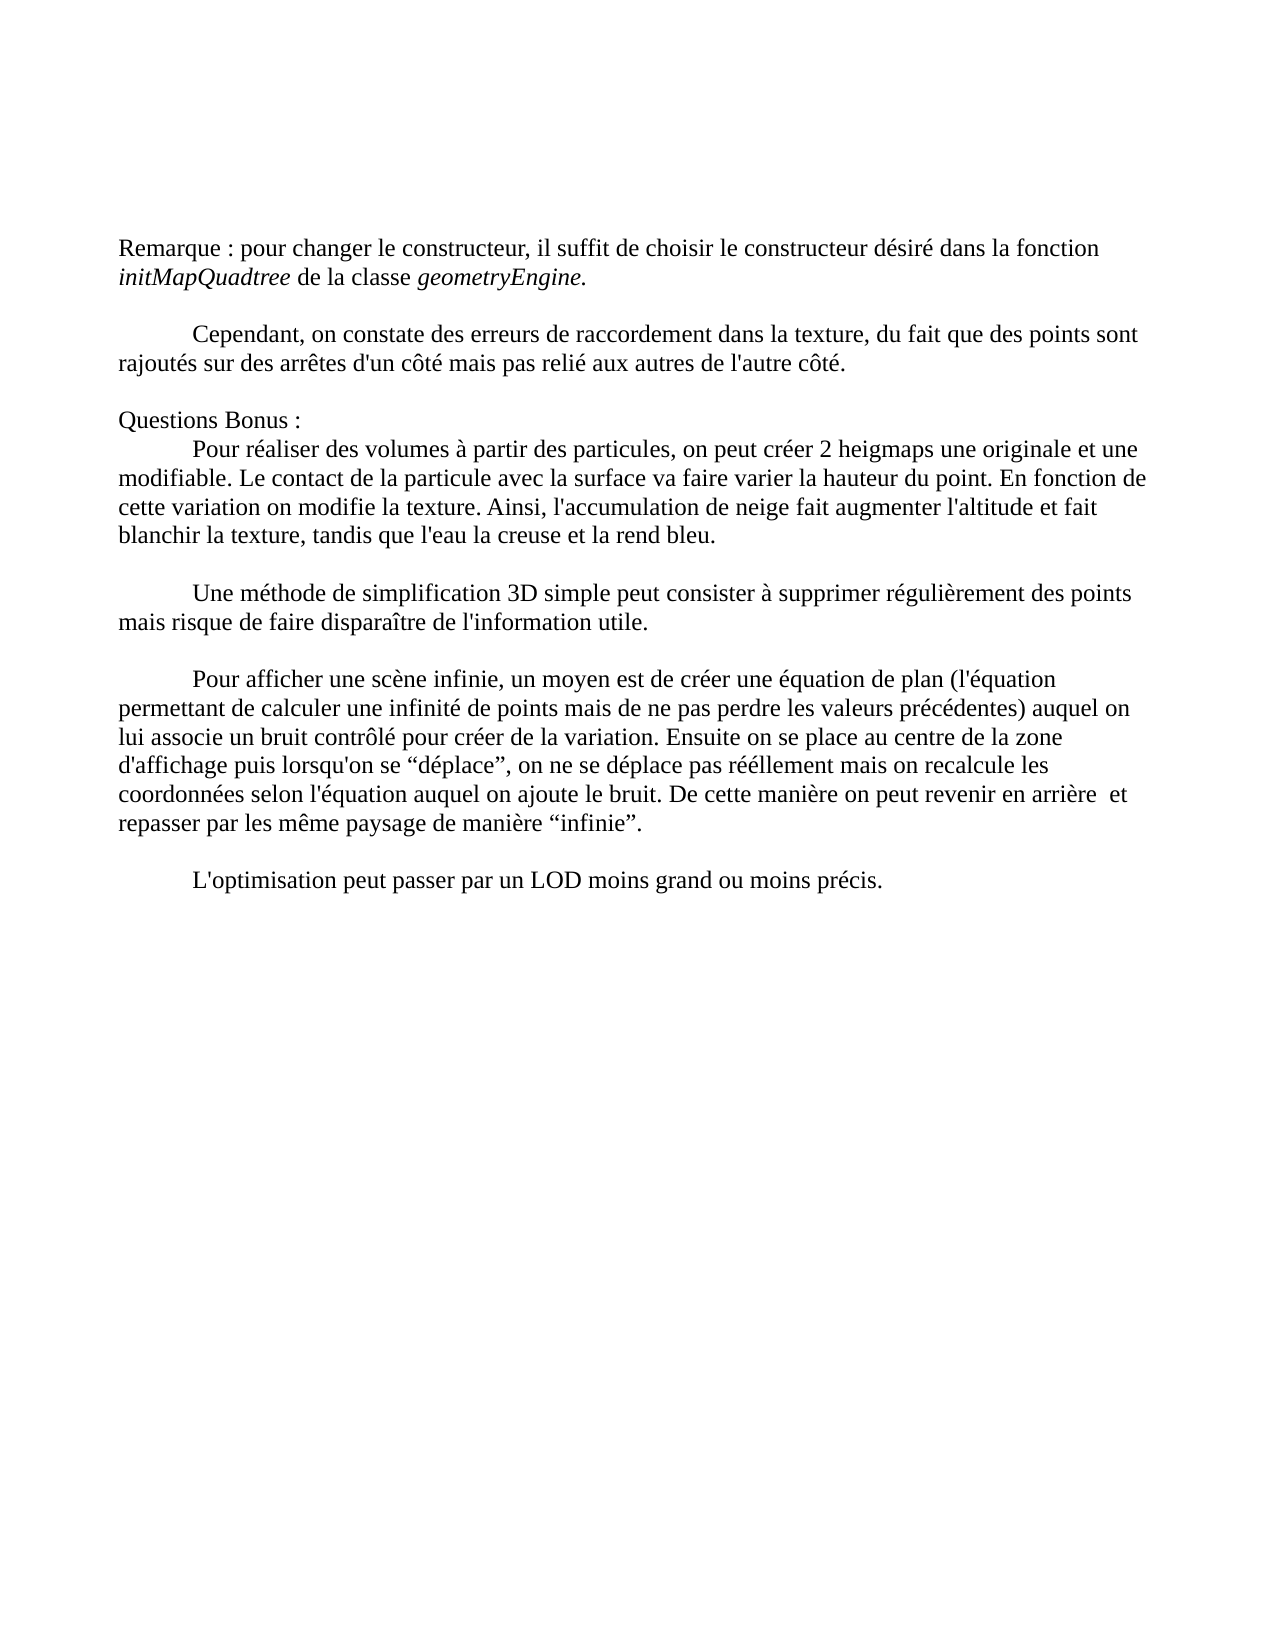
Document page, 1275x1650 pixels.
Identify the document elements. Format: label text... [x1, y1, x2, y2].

text Une méthode de simplification 3D simple peut consister à supprimer régulièrement des points mais risque de faire disparaître de l'information utile. [118, 578, 1157, 636]
text Pour réaliser des volumes à partir des particules, on peut créer 2 heigmaps une originale et une modifiable. Le contact de la particule avec la surface va faire varier la hauteur du point. En fonction de cette variation on modifie la texture. Ainsi, l'accumulation de neige fait augmenter l'altitude et fait blanchir la texture, tandis que l'eau la creuse et la rend bleu. [118, 434, 1157, 549]
text Questions Bonus : [118, 406, 1157, 434]
text Pour afficher une scène infinie, un moyen est de créer une équation de plan (l'équation permettant de calculer une infinité de points mais de ne pas perdre les valeurs précédentes) auquel on lui associe un bruit contrôlé pour créer de la variation. Ensuite on se place au centre de la zone d'affichage puis lorsqu'on se “déplace”, on ne se déplace pas rééllement mais on recalcule les coordonnées selon l'équation auquel on ajoute le bruit. De cette manière on peut revenir en arrière et repasser par les même paysage de manière “infinie”. [118, 664, 1157, 837]
text Remarque : pour changer le constructeur, il suffit de choisir le constructeur désiré dans la fonction initMapQuadtree de la classe geometryEngine. [118, 233, 1157, 291]
text L'optimisation peut passer par un LOD moins grand ou moins précis. [118, 866, 1157, 894]
text Cependant, on constate des erreurs de raccordement dans la texture, du fait que des points sont rajoutés sur des arrêtes d'un côté mais pas relié aux autres de l'autre côté. [118, 319, 1157, 377]
